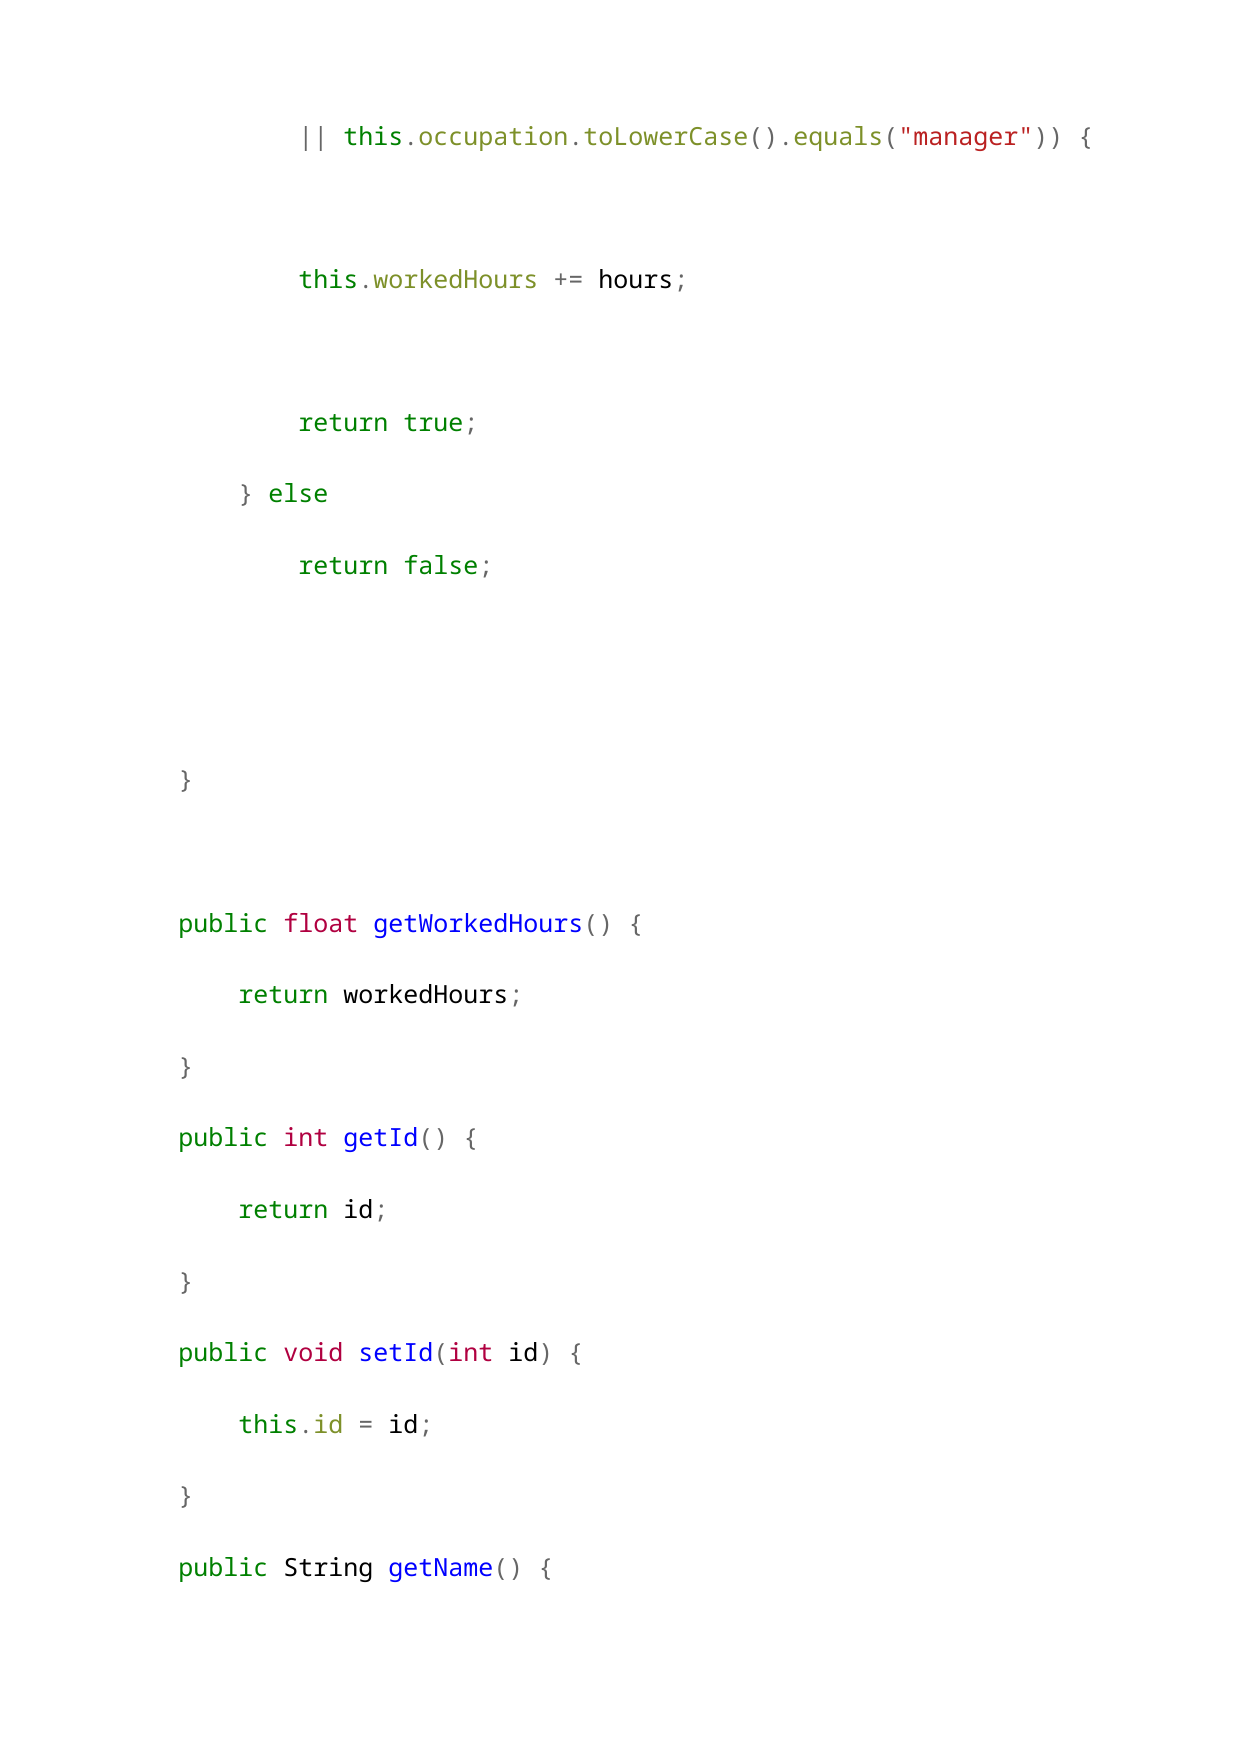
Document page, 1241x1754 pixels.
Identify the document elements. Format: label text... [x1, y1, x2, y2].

subtitle || this.occupation.toLowerCase().equals("manager")) { [118, 118, 1122, 152]
subtitle public String getName() { [118, 1549, 1122, 1583]
subtitle this.workedHours += hours; [118, 261, 1122, 295]
subtitle return false; [118, 547, 1122, 582]
subtitle public float getWorkedHours() { [118, 905, 1122, 939]
subtitle } [118, 762, 1122, 796]
subtitle } [118, 1478, 1122, 1512]
subtitle } [118, 1263, 1122, 1297]
subtitle public int getId() { [118, 1120, 1122, 1154]
subtitle return true; [118, 404, 1122, 438]
subtitle public void setId(int id) { [118, 1335, 1122, 1369]
subtitle return id; [118, 1192, 1122, 1226]
subtitle } [118, 1048, 1122, 1082]
subtitle return workedHours; [118, 977, 1122, 1011]
subtitle } else [118, 476, 1122, 510]
subtitle this.id = id; [118, 1406, 1122, 1440]
